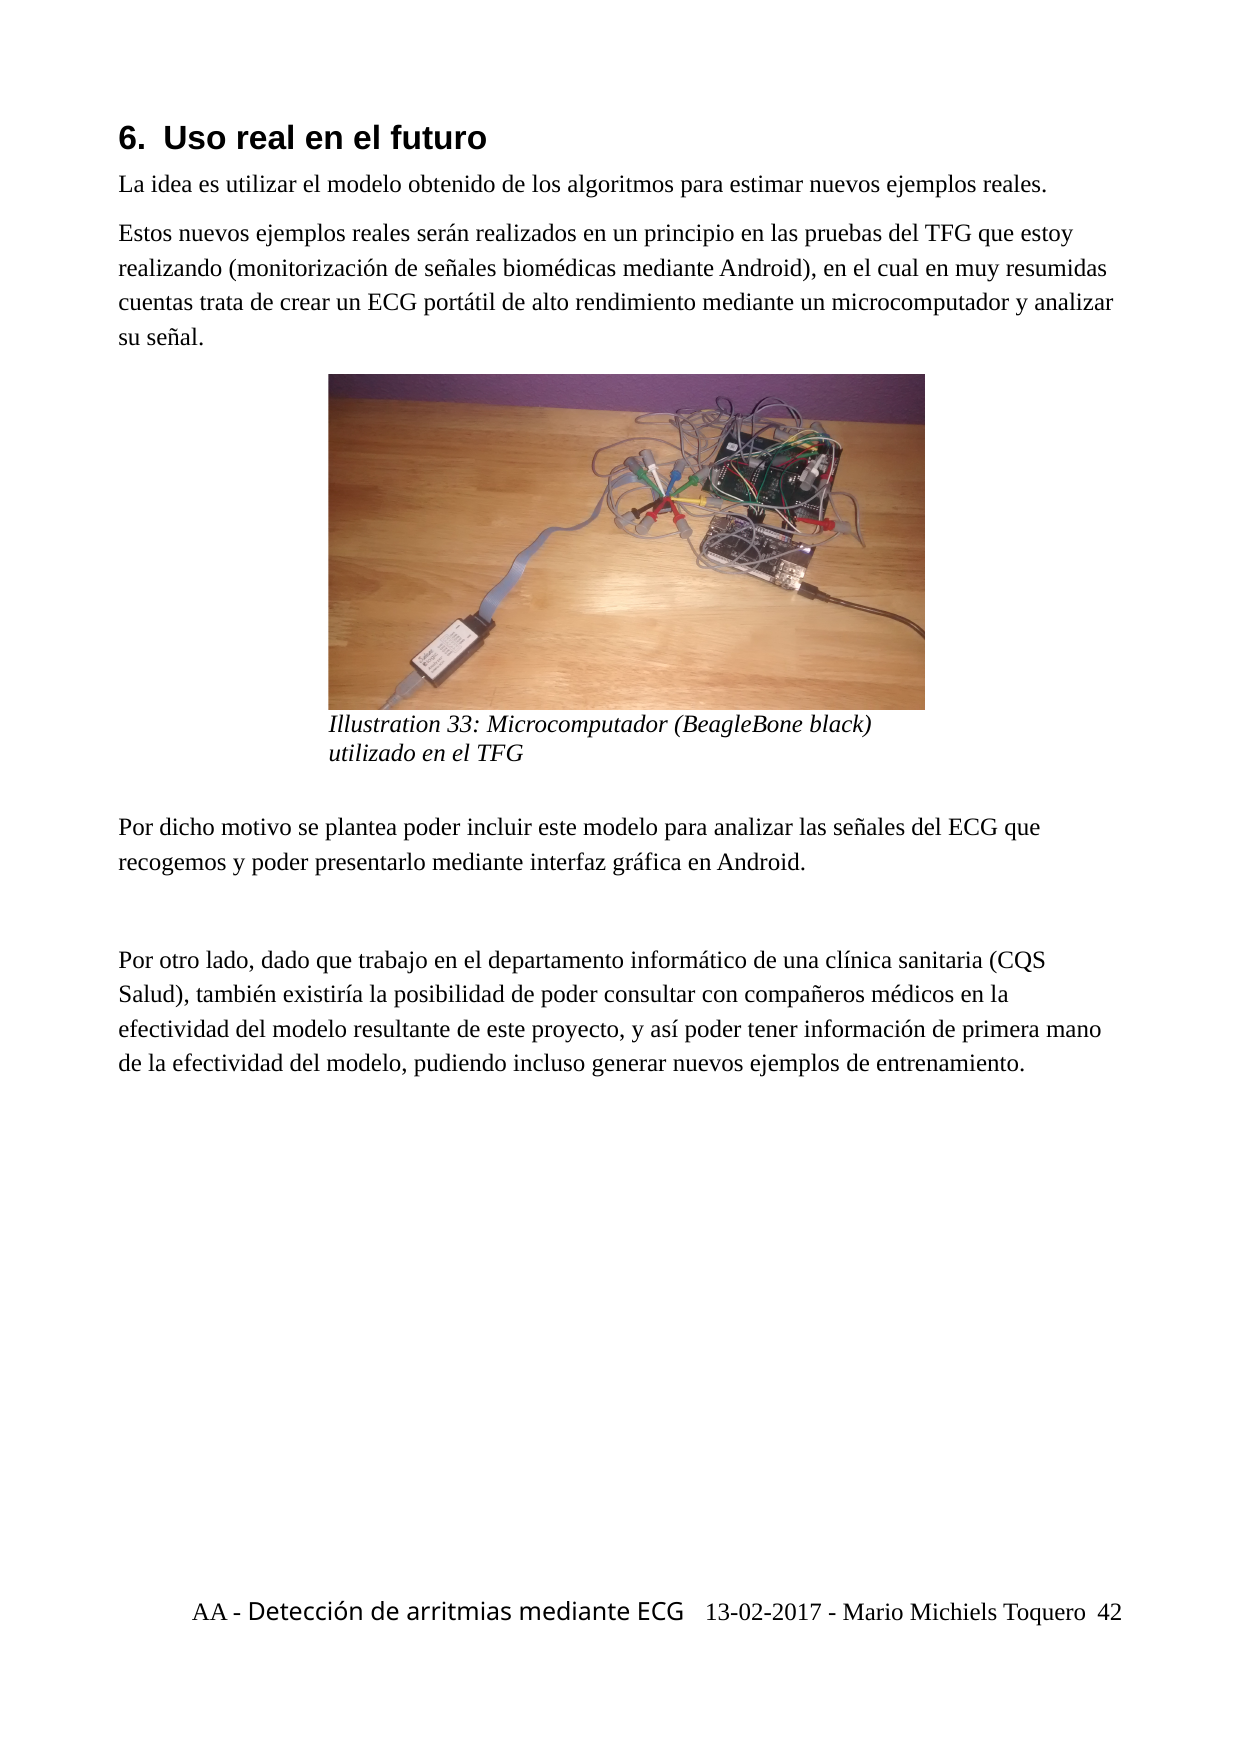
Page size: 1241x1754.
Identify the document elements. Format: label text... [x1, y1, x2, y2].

text Illustration 33: Microcomputador (BeagleBone black) utilizado en el TFG [328, 710, 925, 767]
subtitle Uso real en el futuro [118, 118, 1122, 157]
text La idea es utilizar el modelo obtenido de los algoritmos para estimar nuevos ejemplos reales. [118, 169, 1122, 198]
text Por dicho motivo se plantea poder incluir este modelo para analizar las señales del ECG que recogemos y poder presentarlo mediante interfaz gráfica en Android. [118, 812, 1122, 876]
text Por otro lado, dado que trabajo en el departamento informático de una clínica sanitaria (CQS Salud), también existiría la posibilidad de poder consultar con compañeros médicos en la efectividad del modelo resultante de este proyecto, y así poder tener información de primera mano de la efectividad del modelo, pudiendo incluso generar nuevos ejemplos de entrenamiento. [118, 945, 1122, 1077]
text Estos nuevos ejemplos reales serán realizados en un principio en las pruebas del TFG que estoy realizando (monitorización de señales biomédicas mediante Android), en el cual en muy resumidas cuentas trata de crear un ECG portátil de alto rendimiento mediante un microcomputador y analizar su señal. [118, 218, 1122, 351]
picture [328, 374, 925, 710]
